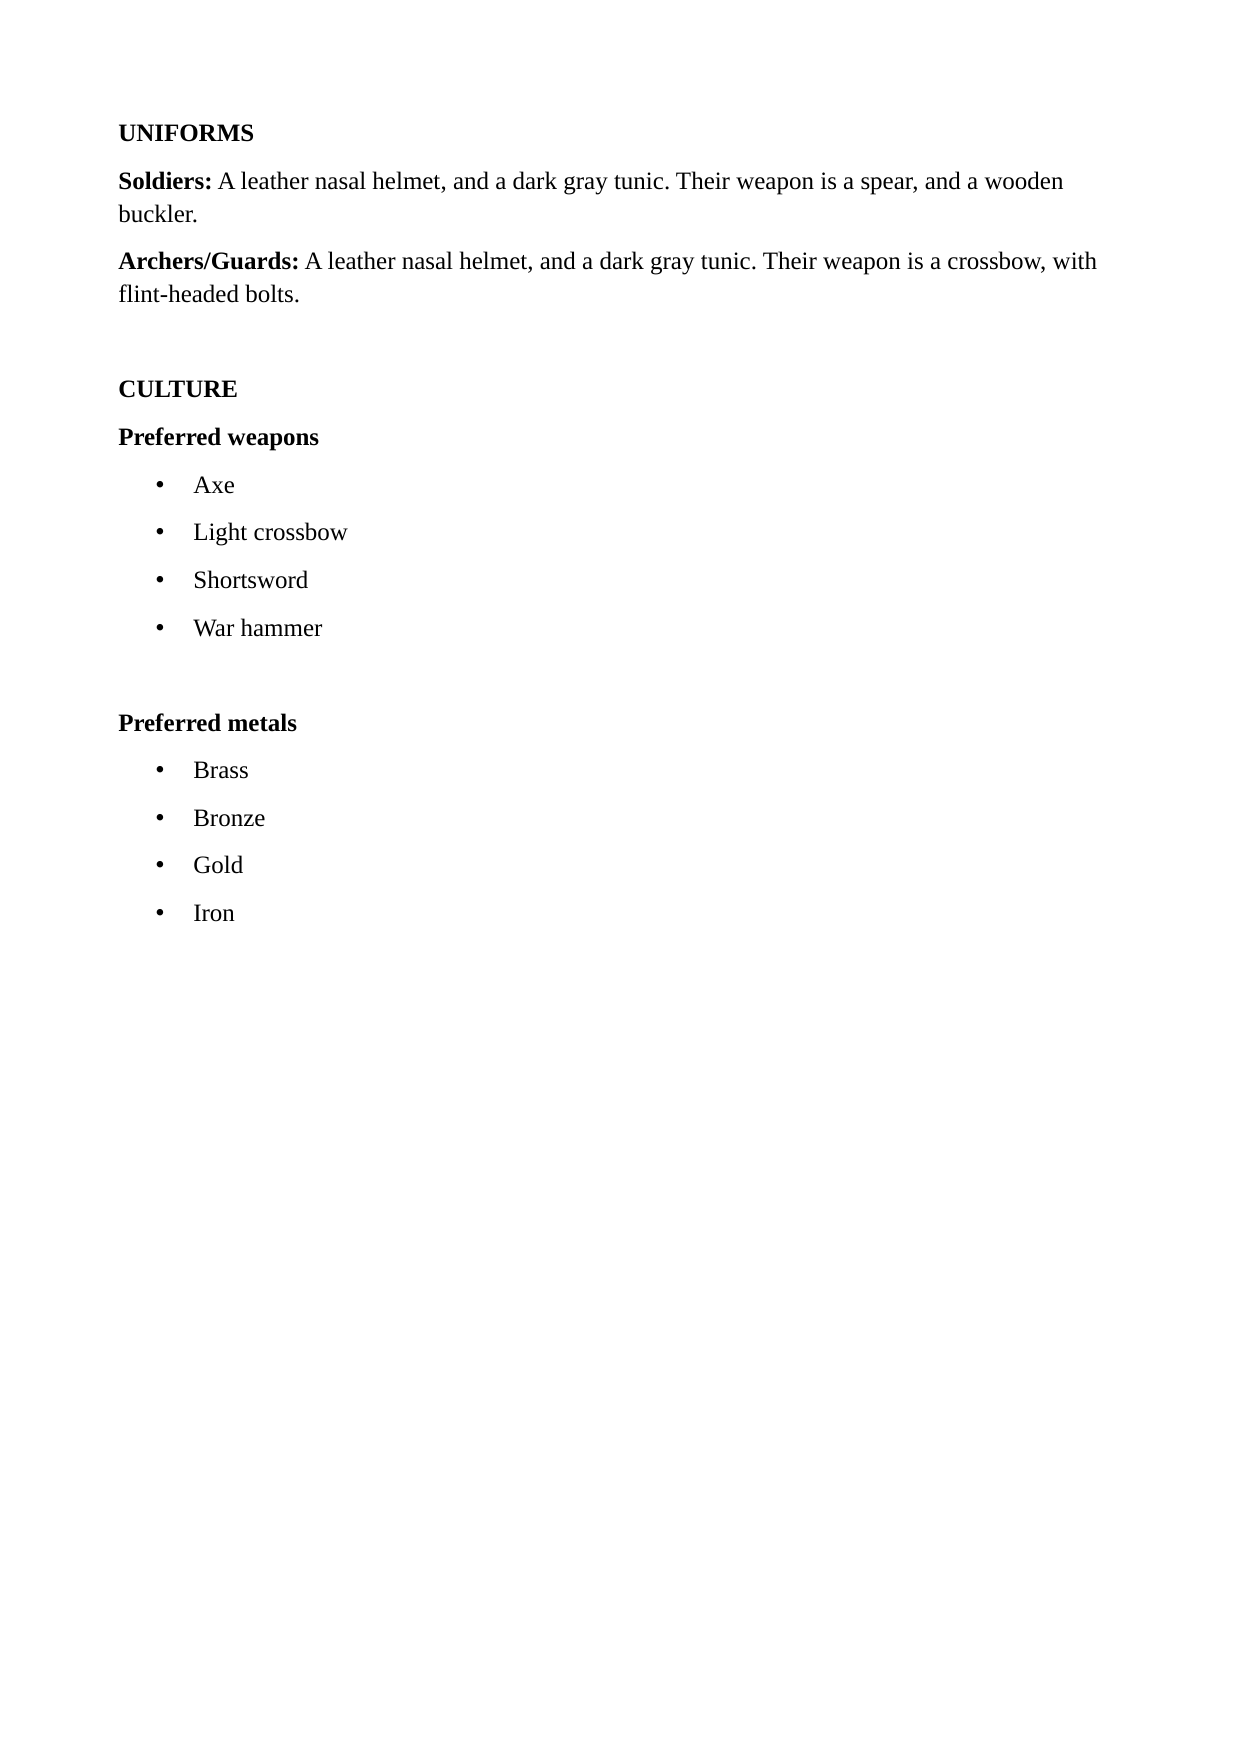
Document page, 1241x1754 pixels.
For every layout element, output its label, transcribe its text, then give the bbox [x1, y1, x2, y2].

text Archers/Guards: A leather nasal helmet, and a dark gray tunic. Their weapon is a crossbow, with flint-headed bolts. [118, 246, 1122, 308]
list Light crossbow [156, 517, 1122, 546]
text CULTURE [118, 374, 1122, 403]
list Iron [156, 898, 1122, 927]
text Preferred metals [118, 708, 1122, 737]
list Shortsword [156, 565, 1122, 594]
list Axe [156, 470, 1122, 498]
list War hammer [156, 613, 1122, 641]
list Brass [156, 755, 1122, 784]
text UNIFORMS [118, 118, 1122, 147]
text Preferred weapons [118, 422, 1122, 451]
list Bronze [156, 803, 1122, 832]
list Gold [156, 851, 1122, 879]
text Soldiers: A leather nasal helmet, and a dark gray tunic. Their weapon is a spear, and a wooden buckler. [118, 166, 1122, 227]
